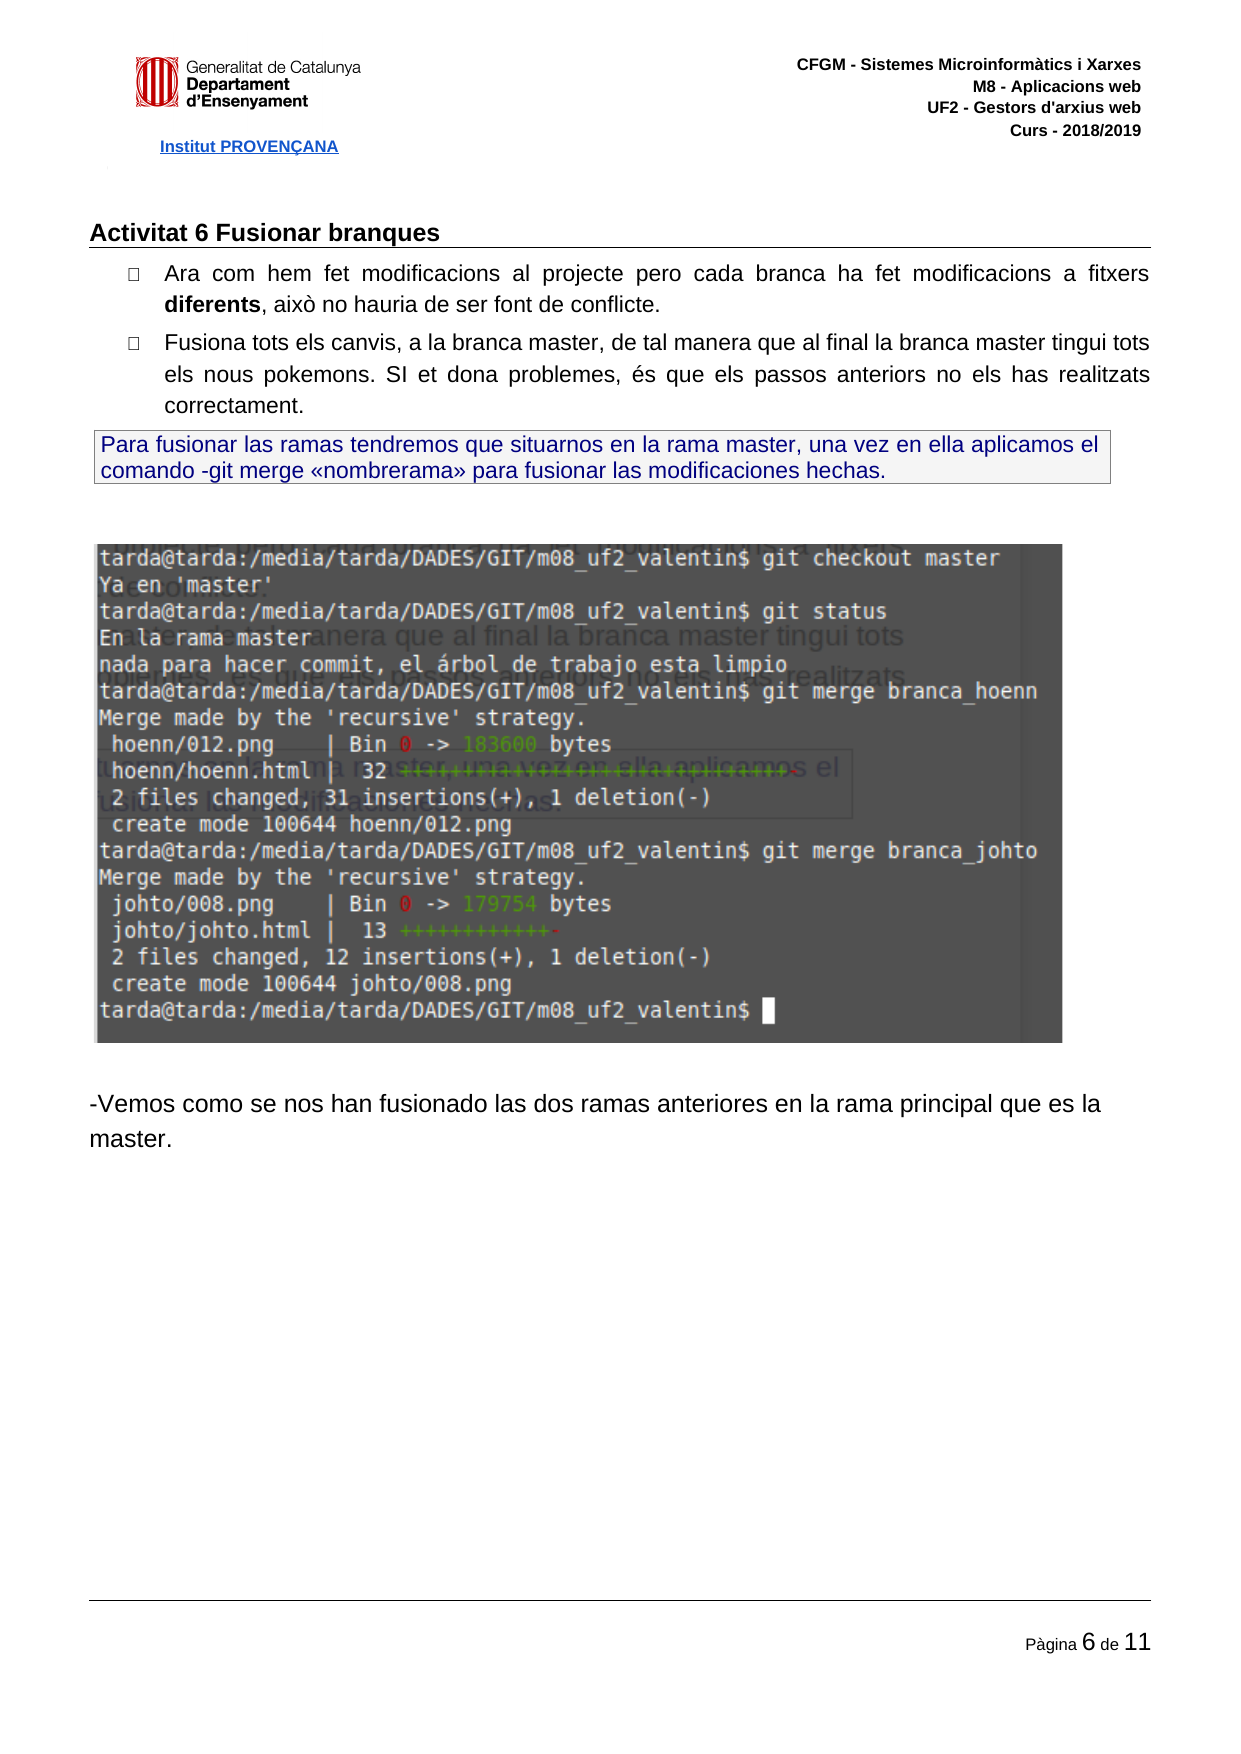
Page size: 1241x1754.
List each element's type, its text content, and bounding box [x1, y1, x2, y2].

picture [93, 544, 1063, 1043]
table_header Para fusionar las ramas tendremos que situarnos en la rama master, una vez en ella aplicamos el comando -git merge «nombrerama» para fusionar las modificaciones hechas. [95, 431, 1110, 483]
picture [99, 32, 397, 133]
list Fusiona tots els canvis, a la branca master, de tal manera que al final la branca master tingui tots els nous pokemons. SI et dona problemes, és que els passos anteriors no els has realitzats correctament. [127, 329, 1151, 418]
text Activitat 6 Fusionar branques [89, 218, 1151, 247]
text -Vemos como se nos han fusionado las dos ramas anteriores en la rama principal que es la master. [89, 1089, 1151, 1153]
list Ara com hem fet modificacions al projecte pero cada branca ha fet modificacions a fitxers diferents, això no hauria de ser font de conflicte. [127, 260, 1151, 318]
